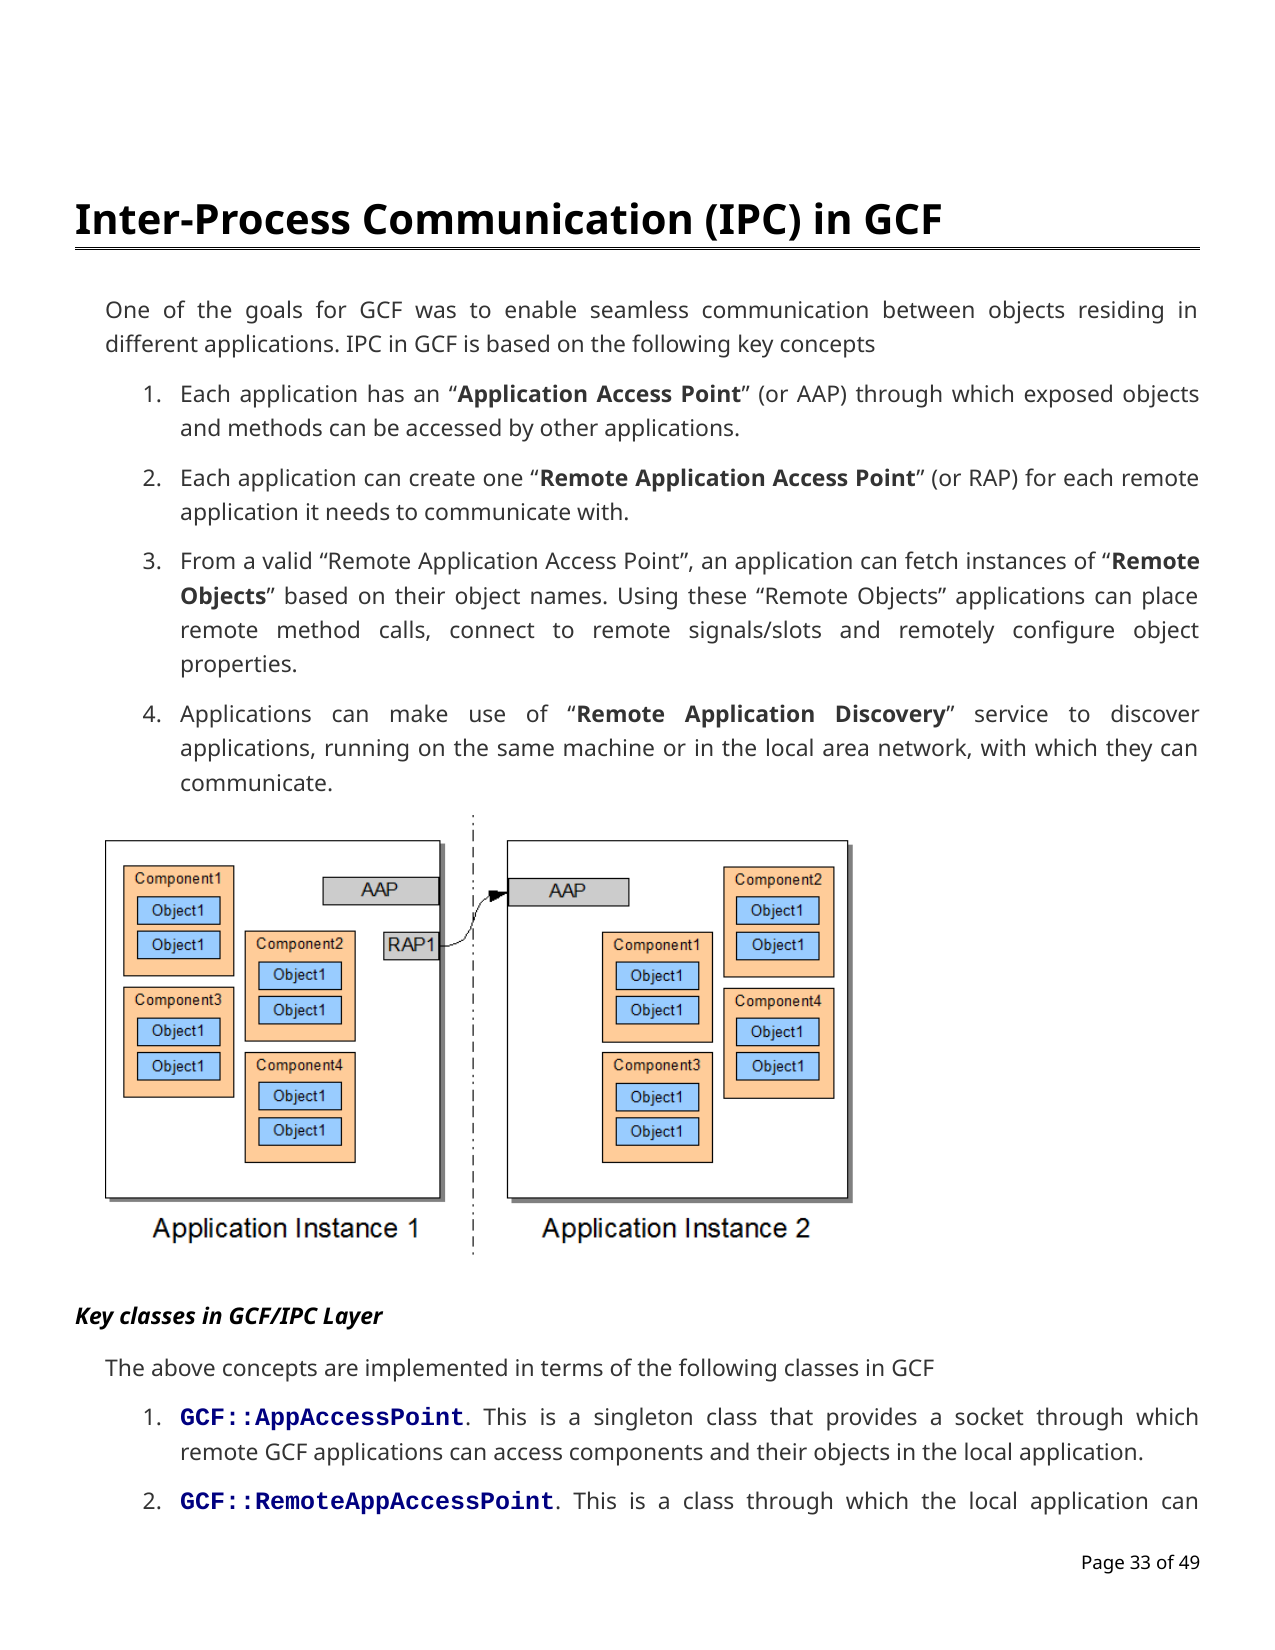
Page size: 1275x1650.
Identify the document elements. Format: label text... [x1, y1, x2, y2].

list GCF::RemoteAppAccessPoint. This is a class through which the local application can [142, 1485, 1200, 1517]
list Applications can make use of “Remote Application Discovery” service to discover applications, running on the same machine or in the local area network, with which they can communicate. [142, 698, 1200, 798]
list GCF::AppAccessPoint. This is a singleton class that provides a socket through which remote GCF applications can access components and their objects in the local application. [142, 1401, 1200, 1467]
text The above concepts are implemented in terms of the following classes in GCF [105, 1351, 1200, 1383]
list Each application has an “Application Access Point” (or AAP) through which exposed objects and methods can be accessed by other applications. [142, 378, 1200, 443]
picture [105, 815, 854, 1265]
subtitle Inter-Process Communication (IPC) in GCF [75, 190, 1200, 247]
subtitle Key classes in GCF/IPC Layer [75, 1300, 1200, 1331]
text One of the goals for GCF was to enable seamless communication between objects residing in different applications. IPC in GCF is based on the following key concepts [105, 294, 1200, 360]
list Each application can create one “Remote Application Access Point” (or RAP) for each remote application it needs to communicate with. [142, 462, 1200, 527]
list From a valid “Remote Application Access Point”, an application can fetch instances of “Remote Objects” based on their object names. Using these “Remote Objects” applications can place remote method calls, connect to remote signals/slots and remotely configure object properties. [142, 545, 1200, 680]
